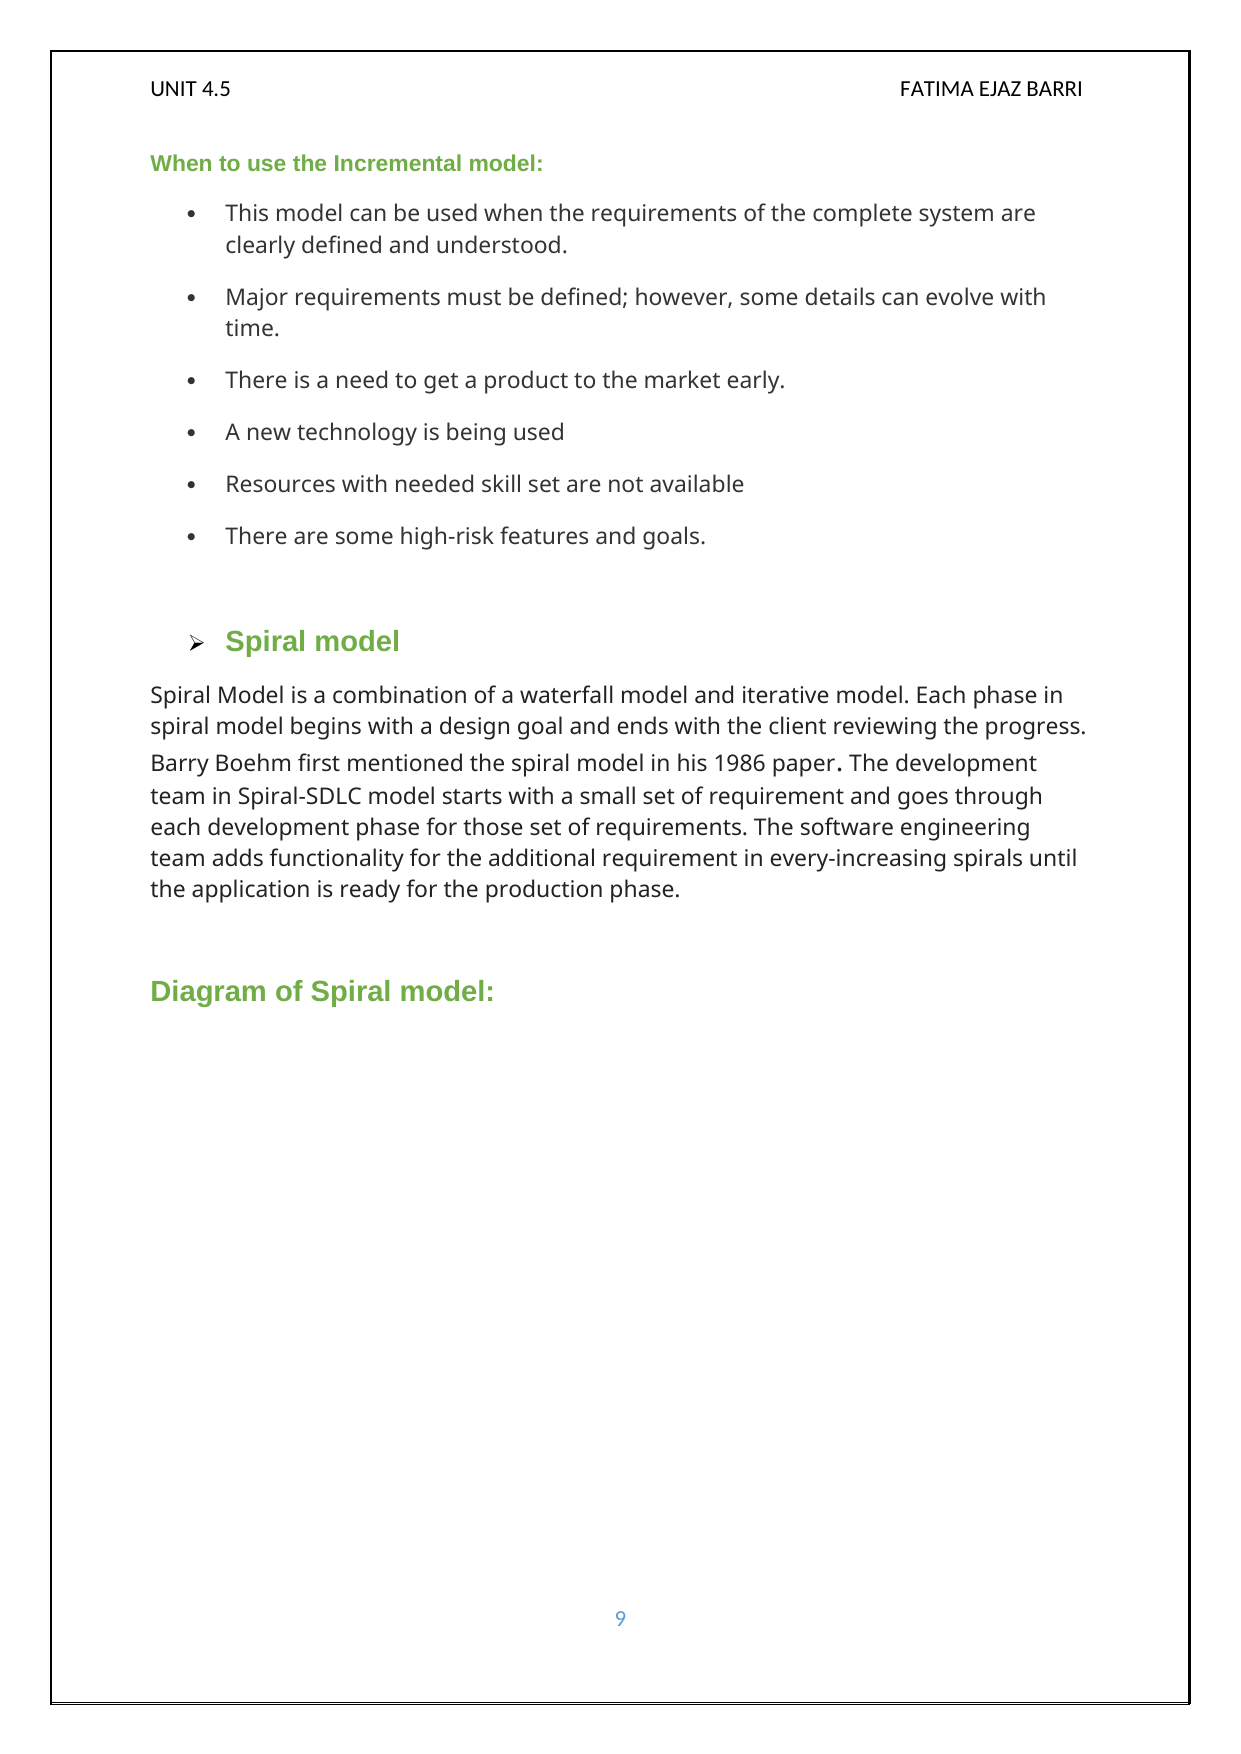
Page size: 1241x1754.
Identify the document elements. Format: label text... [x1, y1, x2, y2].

list There is a need to get a product to the market early. [188, 364, 1090, 395]
list A new technology is being used [188, 416, 1090, 447]
list Spiral model [188, 624, 1090, 658]
list There are some high-risk features and goals. [188, 520, 1090, 552]
list Resources with needed skill set are not available [188, 468, 1090, 499]
list Major requirements must be defined; however, some details can evolve with time. [188, 281, 1090, 343]
text When to use the Incremental model: [150, 150, 1090, 177]
text Spiral Model is a combination of a waterfall model and iterative model. Each phase in spiral model begins with a design goal and ends with the client reviewing the progress. Barry Boehm first mentioned the spiral model in his 1986 paper. The development team in Spiral-SDLC model starts with a small set of requirement and goes through each development phase for those set of requirements. The software engineering team adds functionality for the additional requirement in every-increasing spirals until the application is ready for the production phase. [150, 679, 1090, 905]
text Diagram of Spiral model: [150, 974, 1090, 1008]
list This model can be used when the requirements of the complete system are clearly defined and understood. [188, 197, 1090, 260]
